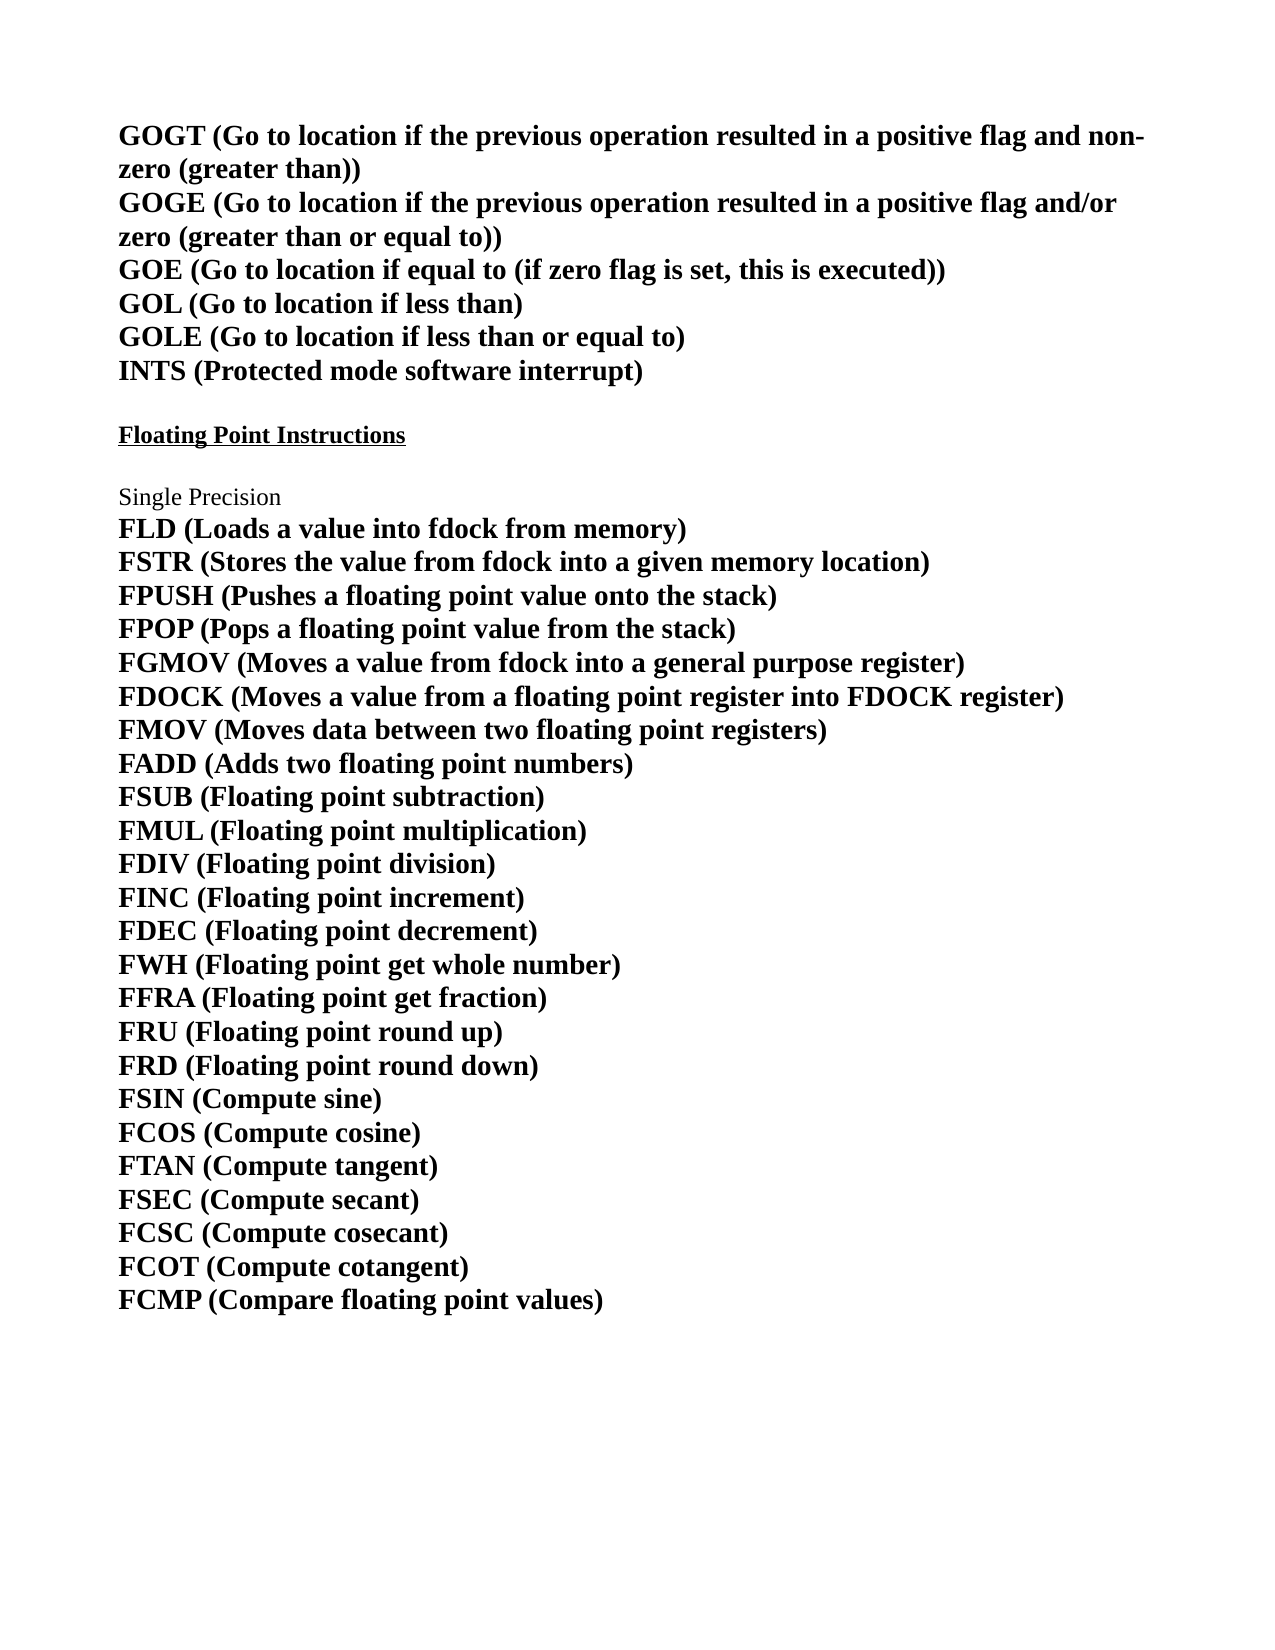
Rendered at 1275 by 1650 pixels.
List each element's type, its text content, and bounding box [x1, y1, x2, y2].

text FCMP (Compare floating point values) [118, 1282, 1157, 1316]
text FADD (Adds two floating point numbers) [118, 746, 1157, 779]
text INTS (Protected mode software interrupt) [118, 353, 1157, 386]
text FSEC (Compute secant) [118, 1182, 1157, 1215]
text FPUSH (Pushes a floating point value onto the stack) [118, 578, 1157, 612]
text FCSC (Compute cosecant) [118, 1215, 1157, 1249]
text GOGT (Go to location if the previous operation resulted in a positive flag and non-zero (greater than)) [118, 118, 1157, 185]
text FRU (Floating point round up) [118, 1014, 1157, 1048]
text FRD (Floating point round down) [118, 1048, 1157, 1081]
text GOE (Go to location if equal to (if zero flag is set, this is executed)) [118, 252, 1157, 286]
text GOL (Go to location if less than) [118, 286, 1157, 319]
text FSIN (Compute sine) [118, 1081, 1157, 1115]
text FCOS (Compute cosine) [118, 1115, 1157, 1148]
text FMOV (Moves data between two floating point registers) [118, 712, 1157, 746]
text FLD (Loads a value into fdock from memory) [118, 511, 1157, 544]
text FDEC (Floating point decrement) [118, 913, 1157, 947]
text FTAN (Compute tangent) [118, 1148, 1157, 1182]
text GOLE (Go to location if less than or equal to) [118, 319, 1157, 353]
text FSUB (Floating point subtraction) [118, 779, 1157, 813]
text FINC (Floating point increment) [118, 880, 1157, 913]
text FCOT (Compute cotangent) [118, 1249, 1157, 1282]
text FDOCK (Moves a value from a floating point register into FDOCK register) [118, 679, 1157, 712]
text Floating Point Instructions [118, 420, 1157, 449]
text FWH (Floating point get whole number) [118, 947, 1157, 981]
text Single Precision [118, 482, 1157, 511]
text FPOP (Pops a floating point value from the stack) [118, 612, 1157, 645]
text FSTR (Stores the value from fdock into a given memory location) [118, 544, 1157, 578]
text FFRA (Floating point get fraction) [118, 981, 1157, 1014]
text FGMOV (Moves a value from fdock into a general purpose register) [118, 645, 1157, 679]
text FMUL (Floating point multiplication) [118, 813, 1157, 846]
text FDIV (Floating point division) [118, 846, 1157, 880]
text GOGE (Go to location if the previous operation resulted in a positive flag and/or zero (greater than or equal to)) [118, 185, 1157, 252]
